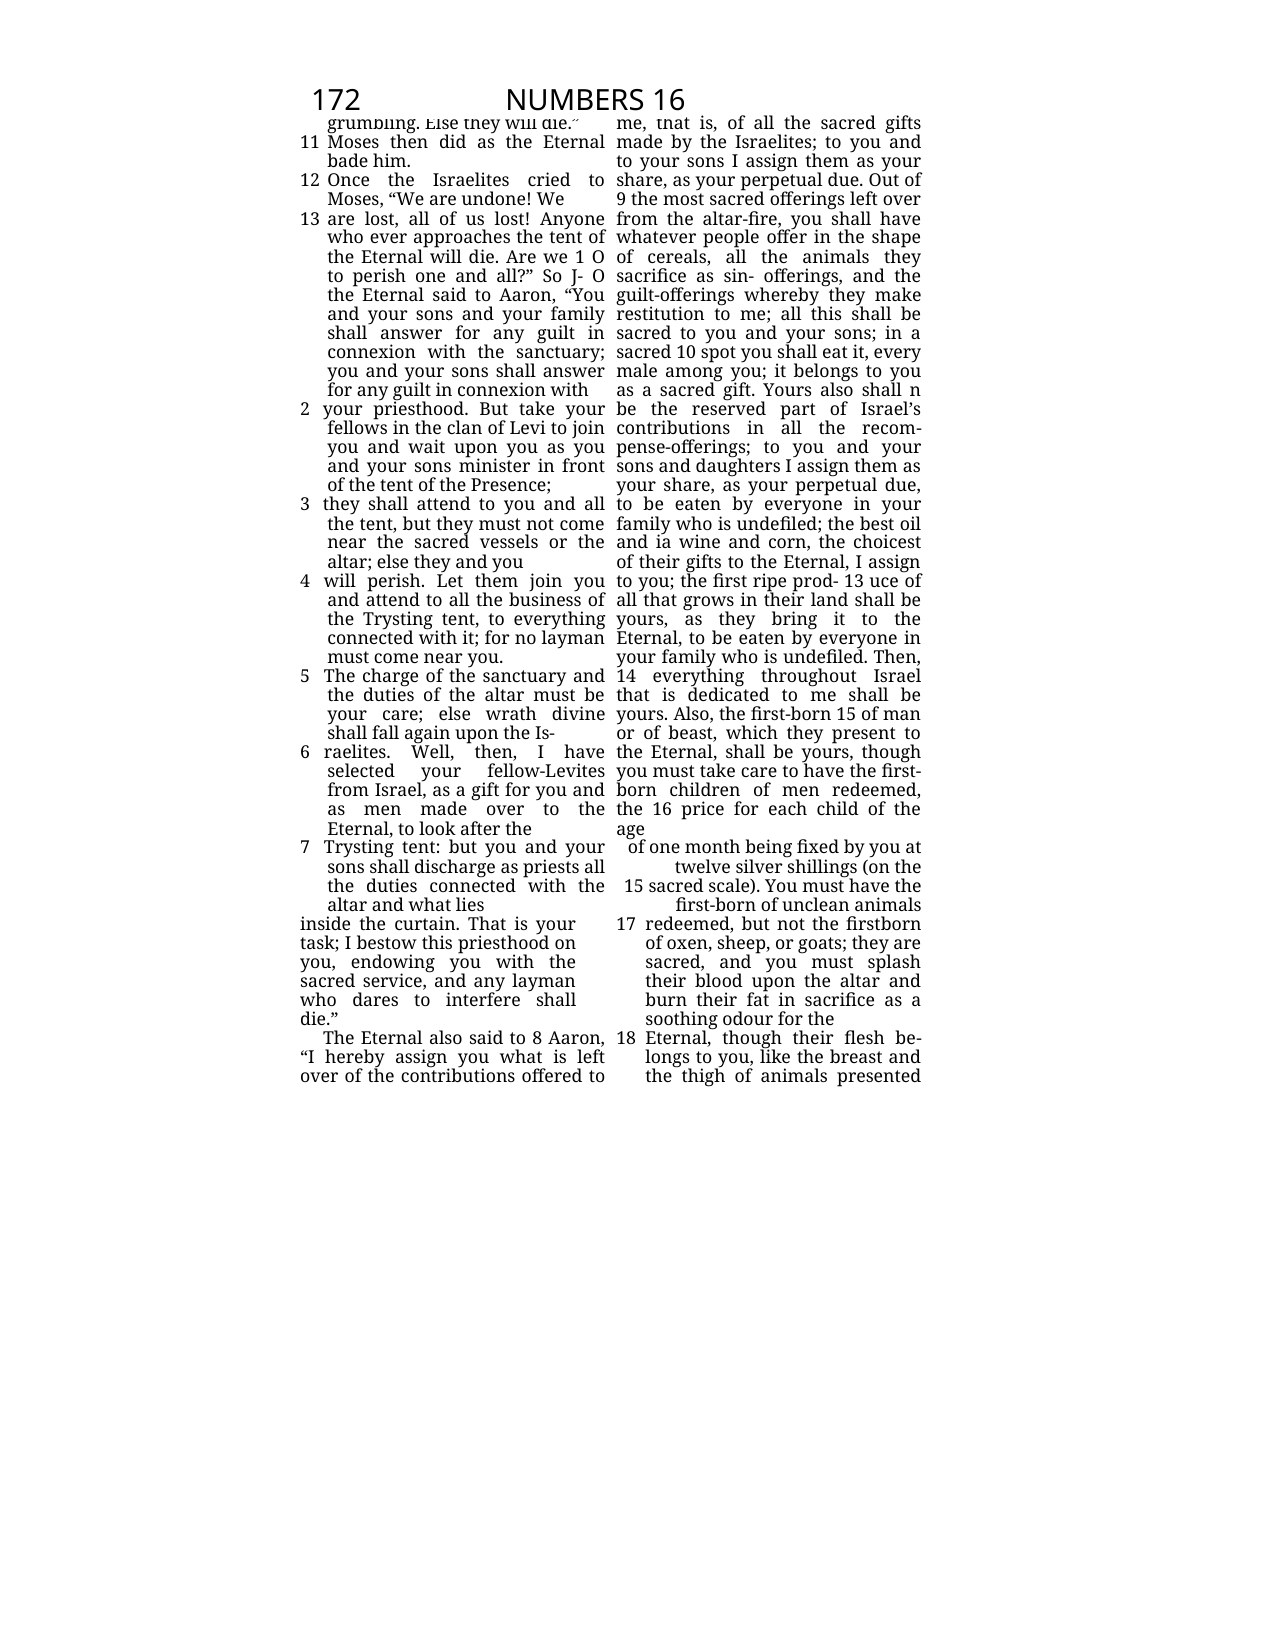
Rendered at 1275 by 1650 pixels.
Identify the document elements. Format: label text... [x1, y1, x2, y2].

text inside the curtain. That is your task; I bestow this priest­hood on you, endowing you with the sacred service, and any layman who dares to interfere shall die.” [300, 915, 576, 1029]
list will perish. Let them join you and attend to all the business of the Trysting tent, to every­thing connected with it; for no layman must come near you. [300, 572, 605, 667]
list they shall attend to you and all the tent, but they must not come near the sacred vessels or the altar; else they and you [300, 496, 605, 572]
list The charge of the sanctuary and the duties of the altar must be your care; else wrath di­vine shall fall again upon the Is- [300, 667, 605, 743]
text grumbling. Else they will die.” [300, 114, 605, 133]
list raelites. Well, then, I have selected your fellow-Levites from Israel, as a gift for you and as men made over to the Eternal, to look after the [300, 743, 605, 839]
text me, that is, of all the sacred gifts made by the Israelites; to you and to your sons I assign them as your share, as your perpetual due. Out of 9 the most sacred offerings left over from the altar-fire, you shall have whatever people offer in the shape of cereals, all the animals they sacrifice as sin- offerings, and the guilt-offerings whereby they make restitution to me; all this shall be sacred to you and your sons; in a sacred 10 spot you shall eat it, every male among you; it belongs to you as a sacred gift. Yours also shall n be the reserved part of Israel’s contributions in all the recom­pense-offerings; to you and your sons and daughters I assign them as your share, as your perpetual due, to be eaten by everyone in your family who is undefiled; the best oil and ia wine and corn, the choicest of their gifts to the Eternal, I assign to you; the first ripe prod- 13 uce of all that grows in their land shall be yours, as they bring it to the Eternal, to be eaten by everyone in your family who is undefiled. Then, 14 everything throughout Israel that is dedicated to me shall be yours. Also, the first-born 15 of man or of beast, which they present to the Eternal, shall be yours, though you must take care to have the first-born children of men redeemed, the 16 price for each child of the age [616, 114, 921, 839]
text The Eternal also said to 8 Aaron, “I hereby assign you what is left over of the contribu­tions offered to [300, 1029, 605, 1087]
list are lost, all of us lost! Anyone who ever approaches the tent of the Eternal will die. Are we 1 O to perish one and all?” So J- O the Eternal said to Aaron, “You and your sons and your family shall answer for any guilt in connexion with the sanctuary; you and your sons shall answer for any guilt in connexion with [300, 210, 605, 400]
list Moses then did as the Eternal bade him. [300, 133, 605, 172]
list Trysting tent: but you and your sons shall discharge as priests all the duties connected with the altar and what lies [300, 839, 605, 915]
list redeemed, but not the first­born of oxen, sheep, or goats; they are sacred, and you must splash their blood upon the altar and burn their fat in sacrifice as a soothing odour for the [616, 915, 921, 1029]
text 15 sacred scale). You must have the first-born of unclean animals [616, 877, 921, 915]
text of one month being fixed by you at twelve silver shillings (on the [616, 839, 921, 877]
list Eternal, though their flesh be­longs to you, like the breast and the thigh of animals presented [616, 1029, 921, 1087]
list your priesthood. But take your fellows in the clan of Levi to join you and wait upon you as you and your sons minister in front of the tent of the Presence; [300, 400, 605, 496]
list Once the Israelites cried to Moses, “We are undone! We [300, 172, 605, 210]
